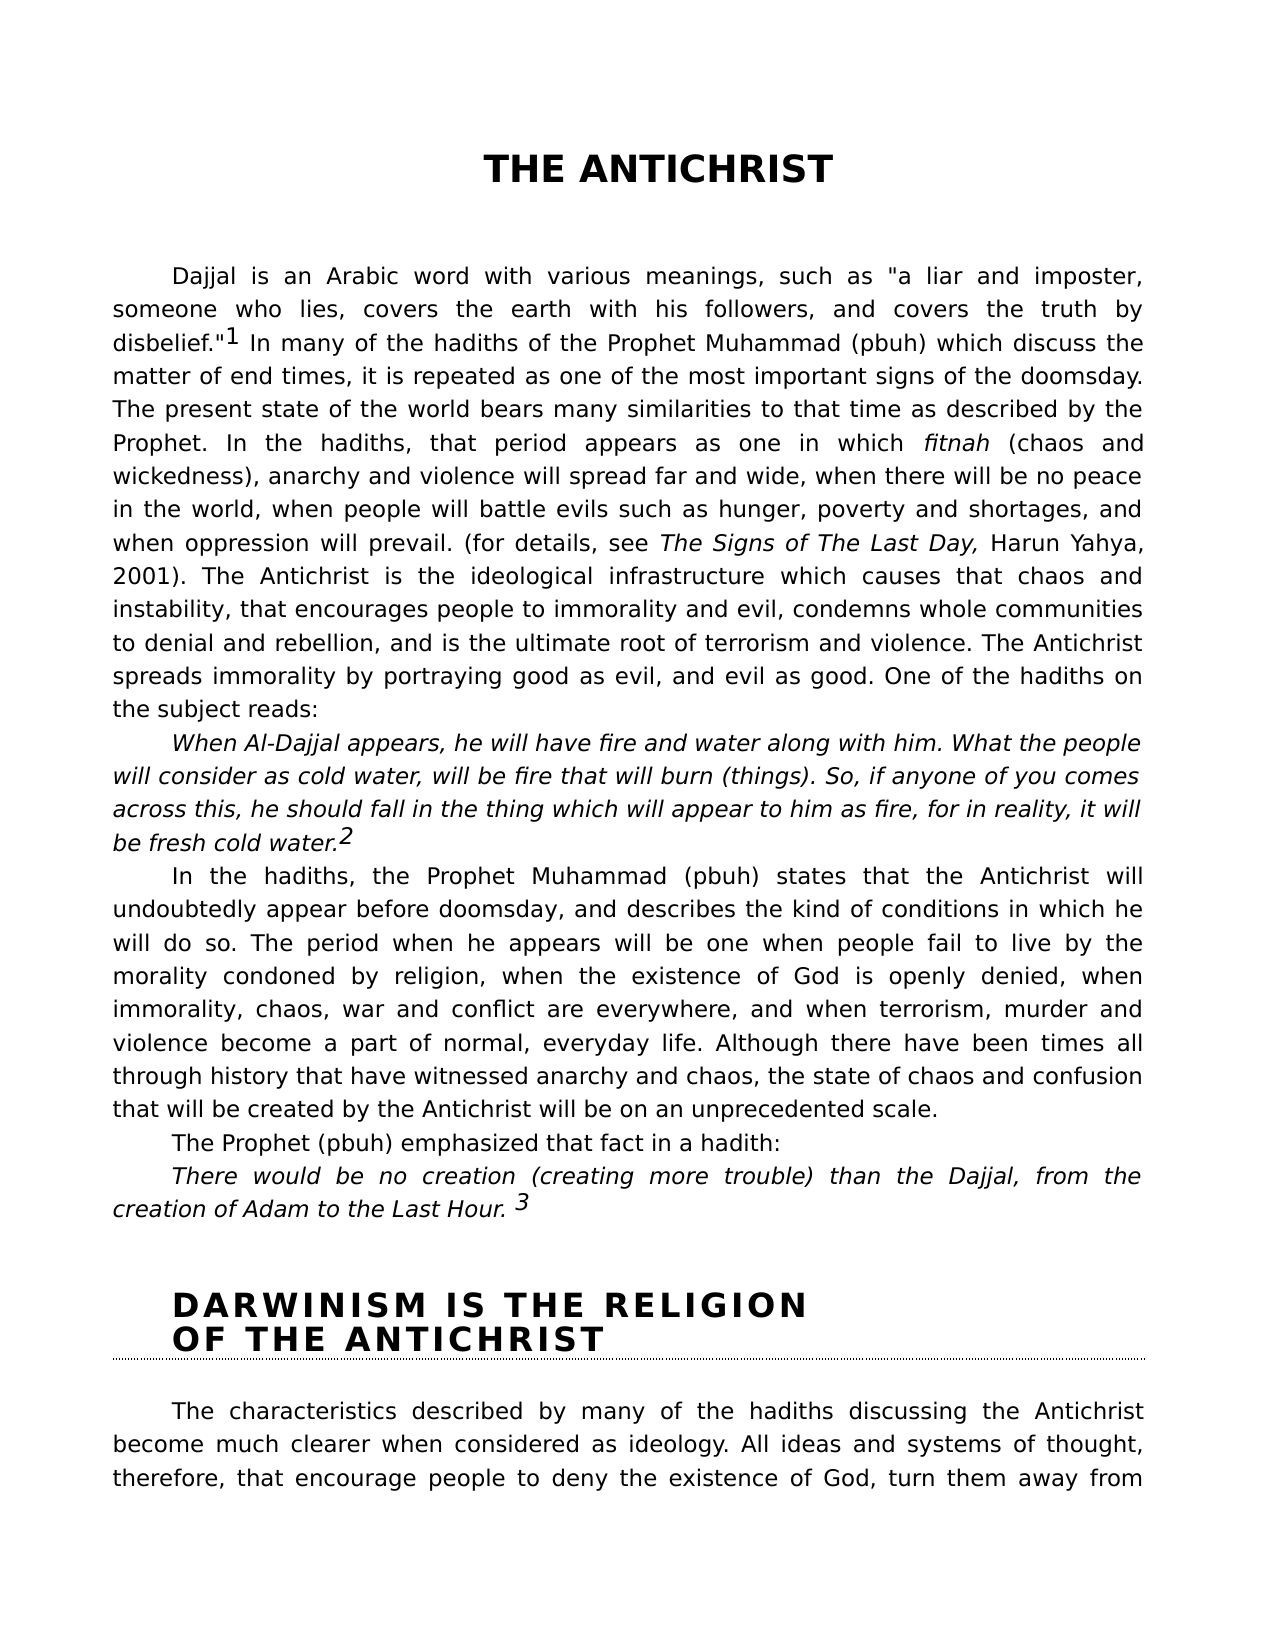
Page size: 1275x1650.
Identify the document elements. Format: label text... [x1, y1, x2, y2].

text OF THE ANTICHRIST [112, 1324, 1145, 1359]
text The Antichrist [112, 148, 1145, 191]
text DARWINISM IS THE RELIGION [112, 1291, 1145, 1324]
text The Prophet (pbuh) emphasized that fact in a hadith: [112, 1124, 1145, 1158]
text There would be no creation (creating more trouble) than the Dajjal, from the creation of Adam to the Last Hour. 3 [112, 1158, 1145, 1224]
text The characteristics described by many of the hadiths discussing the Antichrist become much clearer when considered as ideology. All ideas and systems of thought, therefore, that encourage people to deny the existence of God, turn them away from [112, 1393, 1145, 1493]
text In the hadiths, the Prophet Muhammad (pbuh) states that the Antichrist will undoubtedly appear before doomsday, and describes the kind of conditions in which he will do so. The period when he appears will be one when people fail to live by the morality condoned by religion, when the existence of God is openly denied, when immorality, chaos, war and conflict are everywhere, and when terrorism, murder and violence become a part of normal, everyday life. Although there have been times all through history that have witnessed anarchy and chaos, the state of chaos and confusion that will be created by the Antichrist will be on an unprecedented scale. [112, 858, 1145, 1124]
text When Al-Dajjal appears, he will have fire and water along with him. What the people will consider as cold water, will be fire that will burn (things). So, if anyone of you comes across this, he should fall in the thing which will appear to him as fire, for in reality, it will be fresh cold water.2 [112, 724, 1145, 858]
text Dajjal is an Arabic word with various meanings, such as "a liar and imposter, someone who lies, covers the earth with his followers, and covers the truth by disbelief."1 In many of the hadiths of the Prophet Muhammad (pbuh) which discuss the matter of end times, it is repeated as one of the most important signs of the doomsday. The present state of the world bears many similarities to that time as described by the Prophet. In the hadiths, that period appears as one in which fitnah (chaos and wickedness), anarchy and violence will spread far and wide, when there will be no peace in the world, when people will battle evils such as hunger, poverty and shortages, and when oppression will prevail. (for details, see The Signs of The Last Day, Harun Yahya, 2001). The Antichrist is the ideological infrastructure which causes that chaos and instability, that encourages people to immorality and evil, condemns whole communities to denial and rebellion, and is the ultimate root of terrorism and violence. The Antichrist spreads immorality by portraying good as evil, and evil as good. One of the hadiths on the subject reads: [112, 258, 1145, 724]
